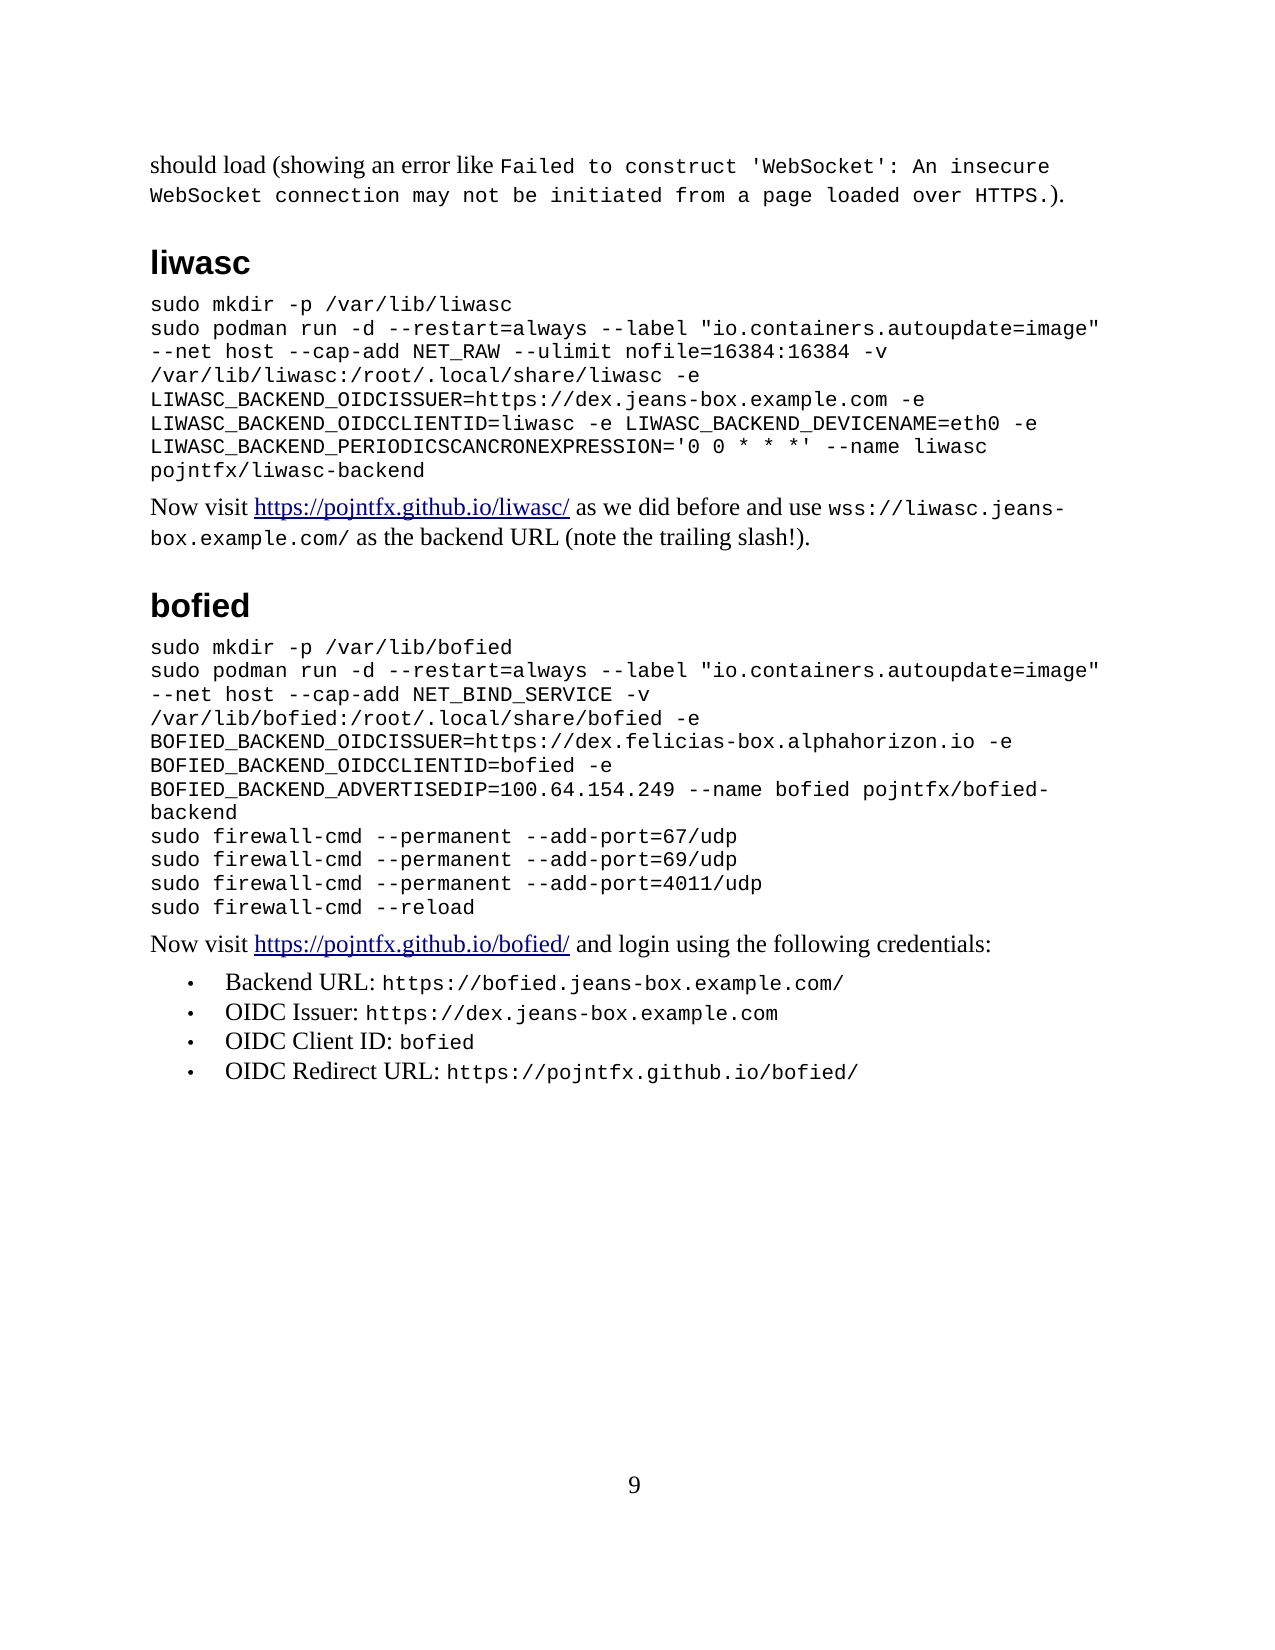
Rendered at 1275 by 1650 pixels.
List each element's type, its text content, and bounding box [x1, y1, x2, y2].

text Now visit https://pojntfx.github.io/bofied/ and login using the following credentials: [150, 929, 1125, 958]
subtitle bofied [150, 586, 1125, 624]
text sudo mkdir -p /var/lib/bofied [150, 637, 1125, 660]
subtitle liwasc [150, 243, 1125, 282]
list OIDC Issuer: https://dex.jeans-box.example.com [187, 997, 1125, 1026]
text sudo podman run -d --restart=always --label "io.containers.autoupdate=image" --net host --cap-add NET_RAW --ulimit nofile=16384:16384 -v /var/lib/liwasc:/root/.local/share/liwasc -e LIWASC_BACKEND_OIDCISSUER=https://dex.jeans-box.example.com -e LIWASC_BACKEND_OIDCCLIENTID=liwasc -e LIWASC_BACKEND_DEVICENAME=eth0 -e LIWASC_BACKEND_PERIODICSCANCRONEXPRESSION='0 0 * * *' --name liwasc pojntfx/liwasc-backend [150, 318, 1125, 483]
text sudo firewall-cmd --permanent --add-port=4011/udp [150, 873, 1125, 897]
list OIDC Client ID: bofied [187, 1026, 1125, 1056]
list OIDC Redirect URL: https://pojntfx.github.io/bofied/ [187, 1056, 1125, 1085]
list Backend URL: https://bofied.jeans-box.example.com/ [187, 967, 1125, 997]
text sudo firewall-cmd --permanent --add-port=69/udp [150, 849, 1125, 873]
text sudo firewall-cmd --reload [150, 897, 1125, 920]
text sudo mkdir -p /var/lib/liwasc [150, 294, 1125, 318]
text sudo firewall-cmd --permanent --add-port=67/udp [150, 826, 1125, 849]
text should load (showing an error like Failed to construct 'WebSocket': An insecure WebSocket connection may not be initiated from a page loaded over HTTPS.). [150, 150, 1125, 209]
text Now visit https://pojntfx.github.io/liwasc/ as we did before and use wss://liwasc.jeans-box.example.com/ as the backend URL (note the trailing slash!). [150, 492, 1125, 552]
text sudo podman run -d --restart=always --label "io.containers.autoupdate=image" --net host --cap-add NET_BIND_SERVICE -v /var/lib/bofied:/root/.local/share/bofied -e BOFIED_BACKEND_OIDCISSUER=https://dex.felicias-box.alphahorizon.io -e BOFIED_BACKEND_OIDCCLIENTID=bofied -e BOFIED_BACKEND_ADVERTISEDIP=100.64.154.249 --name bofied pojntfx/bofied-backend [150, 660, 1125, 826]
